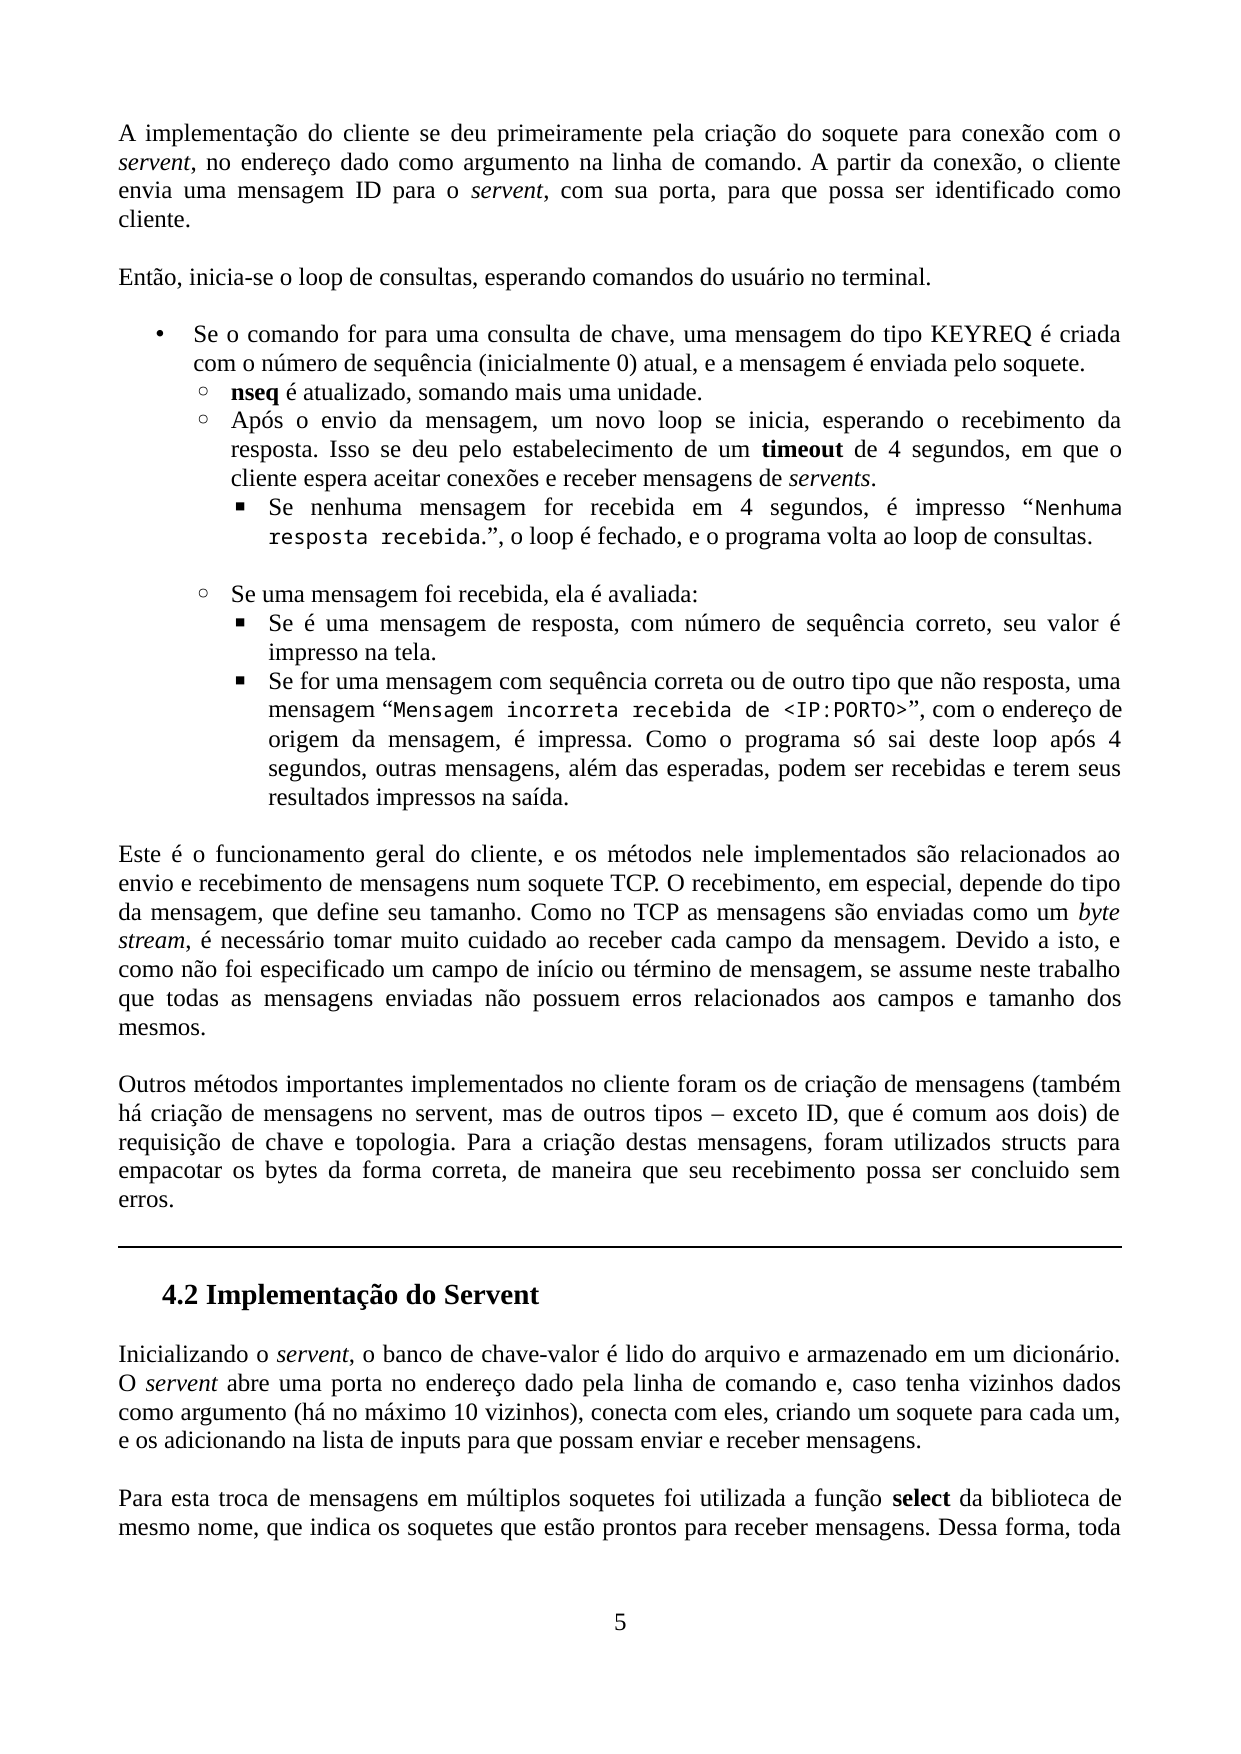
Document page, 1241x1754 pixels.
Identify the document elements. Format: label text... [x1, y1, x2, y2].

text A implementação do cliente se deu primeiramente pela criação do soquete para conexão com o servent, no endereço dado como argumento na linha de comando. A partir da conexão, o cliente envia uma mensagem ID para o servent, com sua porta, para que possa ser identificado como cliente. [118, 118, 1122, 233]
list nseq é atualizado, somando mais uma unidade. [193, 377, 1122, 406]
list Se o comando for para uma consulta de chave, uma mensagem do tipo KEYREQ é criada com o número de sequência (inicialmente 0) atual, e a mensagem é enviada pelo soquete. [156, 319, 1122, 377]
list Após o envio da mensagem, um novo loop se inicia, esperando o recebimento da resposta. Isso se deu pelo estabelecimento de um timeout de 4 segundos, em que o cliente espera aceitar conexões e receber mensagens de servents. [193, 406, 1122, 492]
text Inicializando o servent, o banco de chave-valor é lido do arquivo e armazenado em um dicionário. O servent abre uma porta no endereço dado pela linha de comando e, caso tenha vizinhos dados como argumento (há no máximo 10 vizinhos), conecta com eles, criando um soquete para cada um, e os adicionando na lista de inputs para que possam enviar e receber mensagens. [118, 1339, 1122, 1454]
text Este é o funcionamento geral do cliente, e os métodos nele implementados são relacionados ao envio e recebimento de mensagens num soquete TCP. O recebimento, em especial, depende do tipo da mensagem, que define seu tamanho. Como no TCP as mensagens são enviadas como um byte stream, é necessário tomar muito cuidado ao receber cada campo da mensagem. Devido a isto, e como não foi especificado um campo de início ou término de mensagem, se assume neste trabalho que todas as mensagens enviadas não possuem erros relacionados aos campos e tamanho dos mesmos. [118, 839, 1122, 1040]
list Se nenhuma mensagem for recebida em 4 segundos, é impresso “Nenhuma resposta recebida.”, o loop é fechado, e o programa volta ao loop de consultas. [231, 492, 1122, 551]
text Para esta troca de mensagens em múltiplos soquetes foi utilizada a função select da biblioteca de mesmo nome, que indica os soquetes que estão prontos para receber mensagens. Dessa forma, toda [118, 1483, 1122, 1540]
list Se é uma mensagem de resposta, com número de sequência correto, seu valor é impresso na tela. [231, 608, 1122, 666]
text Então, inicia-se o loop de consultas, esperando comandos do usuário no terminal. [118, 262, 1122, 291]
text Outros métodos importantes implementados no cliente foram os de criação de mensagens (também há criação de mensagens no servent, mas de outros tipos – exceto ID, que é comum aos dois) de requisição de chave e topologia. Para a criação destas mensagens, foram utilizados structs para empacotar os bytes da forma correta, de maneira que seu recebimento possa ser concluido sem erros. [118, 1069, 1122, 1213]
text 4.2 Implementação do Servent [118, 1277, 1122, 1310]
list Se for uma mensagem com sequência correta ou de outro tipo que não resposta, uma mensagem “Mensagem incorreta recebida de <IP:PORTO>”, com o endereço de origem da mensagem, é impressa. Como o programa só sai deste loop após 4 segundos, outras mensagens, além das esperadas, podem ser recebidas e terem seus resultados impressos na saída. [231, 666, 1122, 810]
list Se uma mensagem foi recebida, ela é avaliada: [193, 579, 1122, 608]
